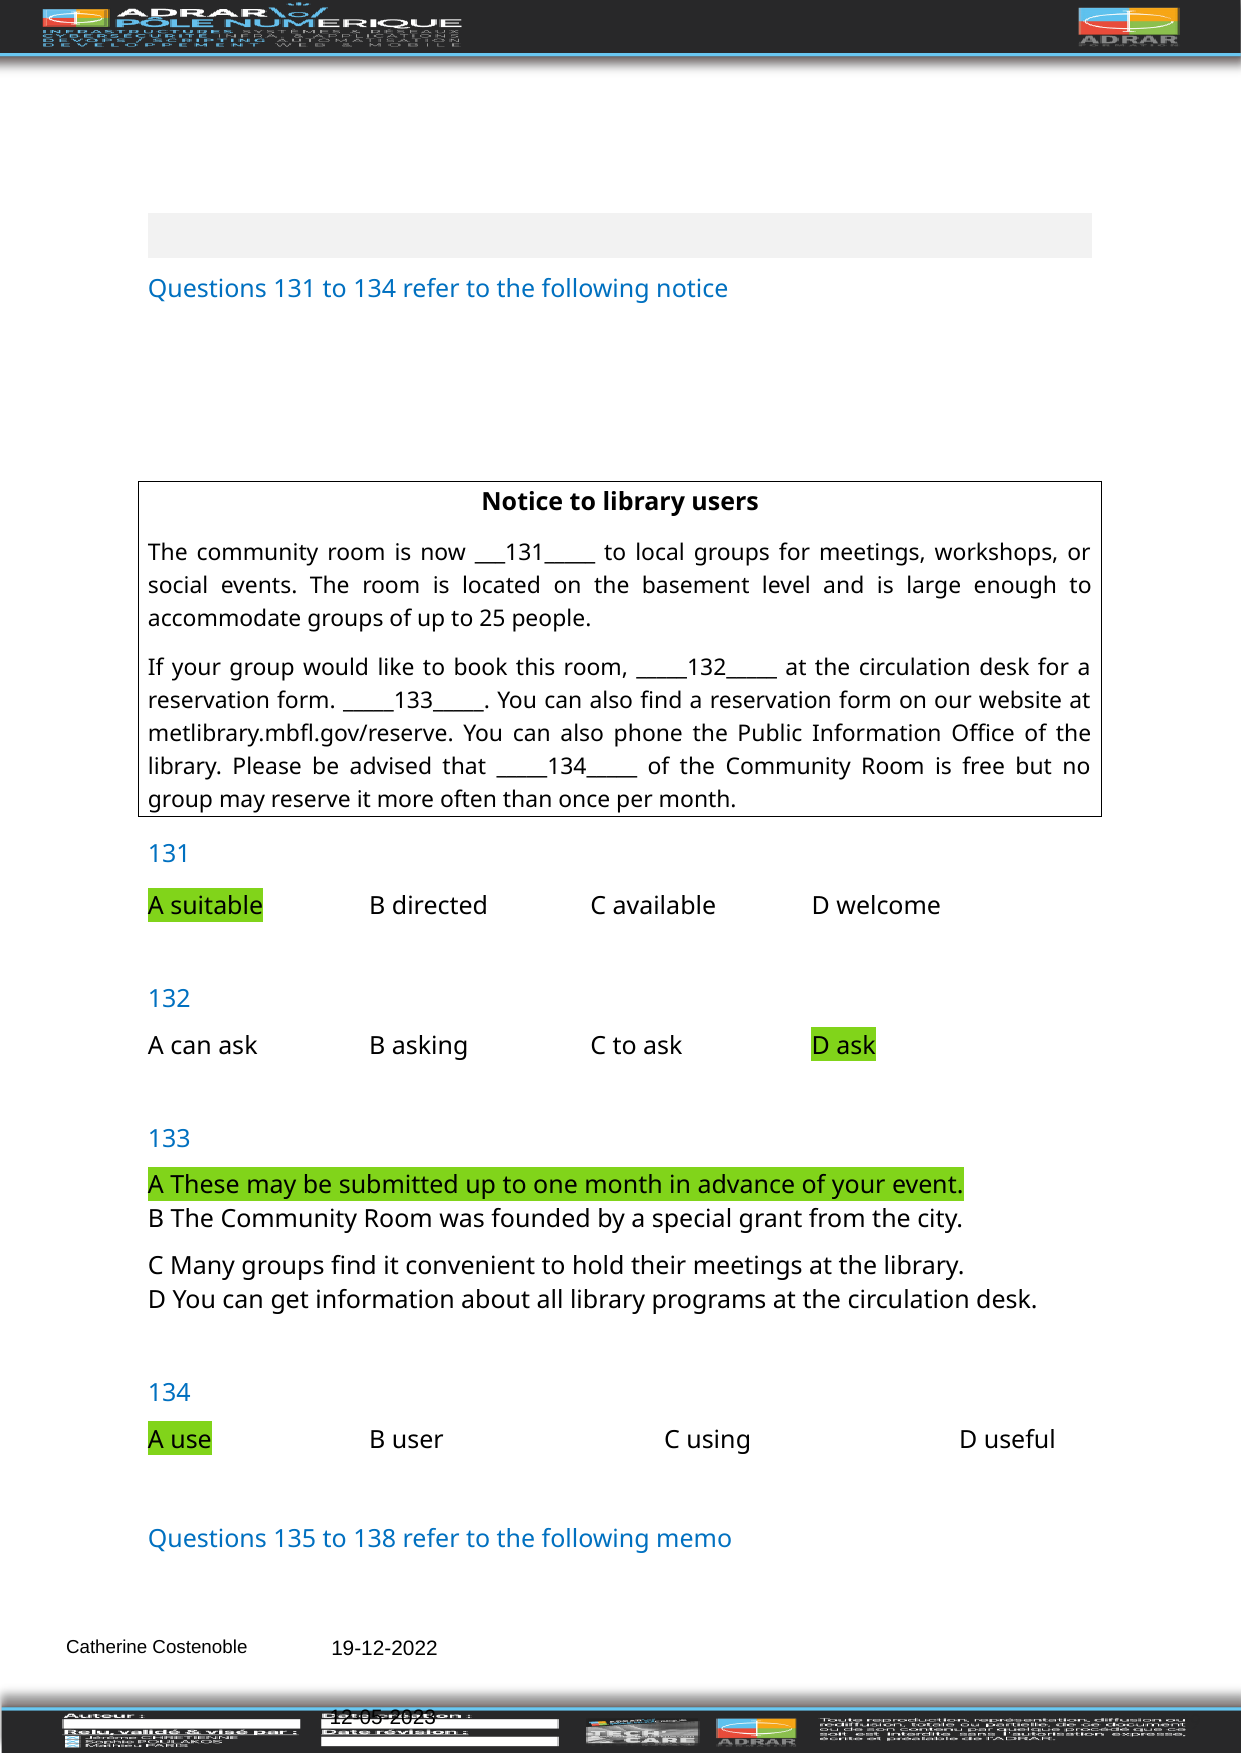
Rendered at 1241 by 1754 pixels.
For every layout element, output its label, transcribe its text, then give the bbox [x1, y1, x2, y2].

text The community room is now ___131_____ to local groups for meetings, workshops, or social events. The room is located on the basement level and is large enough to accommodate groups of up to 25 people. [139, 533, 1101, 633]
text Notice to library users [139, 482, 1101, 518]
text If your group would like to book this room, _____132_____ at the circulation desk for a reservation form. _____133_____. You can also find a reservation form on our website at metlibrary.mbfl.gov/reserve. You can also phone the Public Information Office of the library. Please be advised that _____134_____ of the Community Room is free but no group may reserve it more often than once per month. [139, 648, 1101, 816]
text 134 [148, 1375, 1092, 1409]
text A These may be submitted up to one month in advance of your event. B The Community Room was founded by a special grant from the city. [148, 1167, 1092, 1235]
text A suitable B directed C available D welcome [148, 888, 1092, 922]
text Questions 131 to 134 refer to the following notice [148, 271, 1092, 305]
picture [1, 1742, 1241, 1753]
text 132 [148, 981, 1092, 1015]
picture [0, 0, 1241, 10]
text 131 [148, 835, 1092, 869]
text C Many groups find it convenient to hold their meetings at the library. D You can get information about all library programs at the circulation desk. [148, 1248, 1092, 1316]
text A can ask B asking C to ask D ask [148, 1027, 1092, 1061]
text Questions 135 to 138 refer to the following memo [148, 1520, 1092, 1554]
text 133 [148, 1120, 1092, 1154]
text A use B user C using D useful [148, 1421, 1092, 1455]
